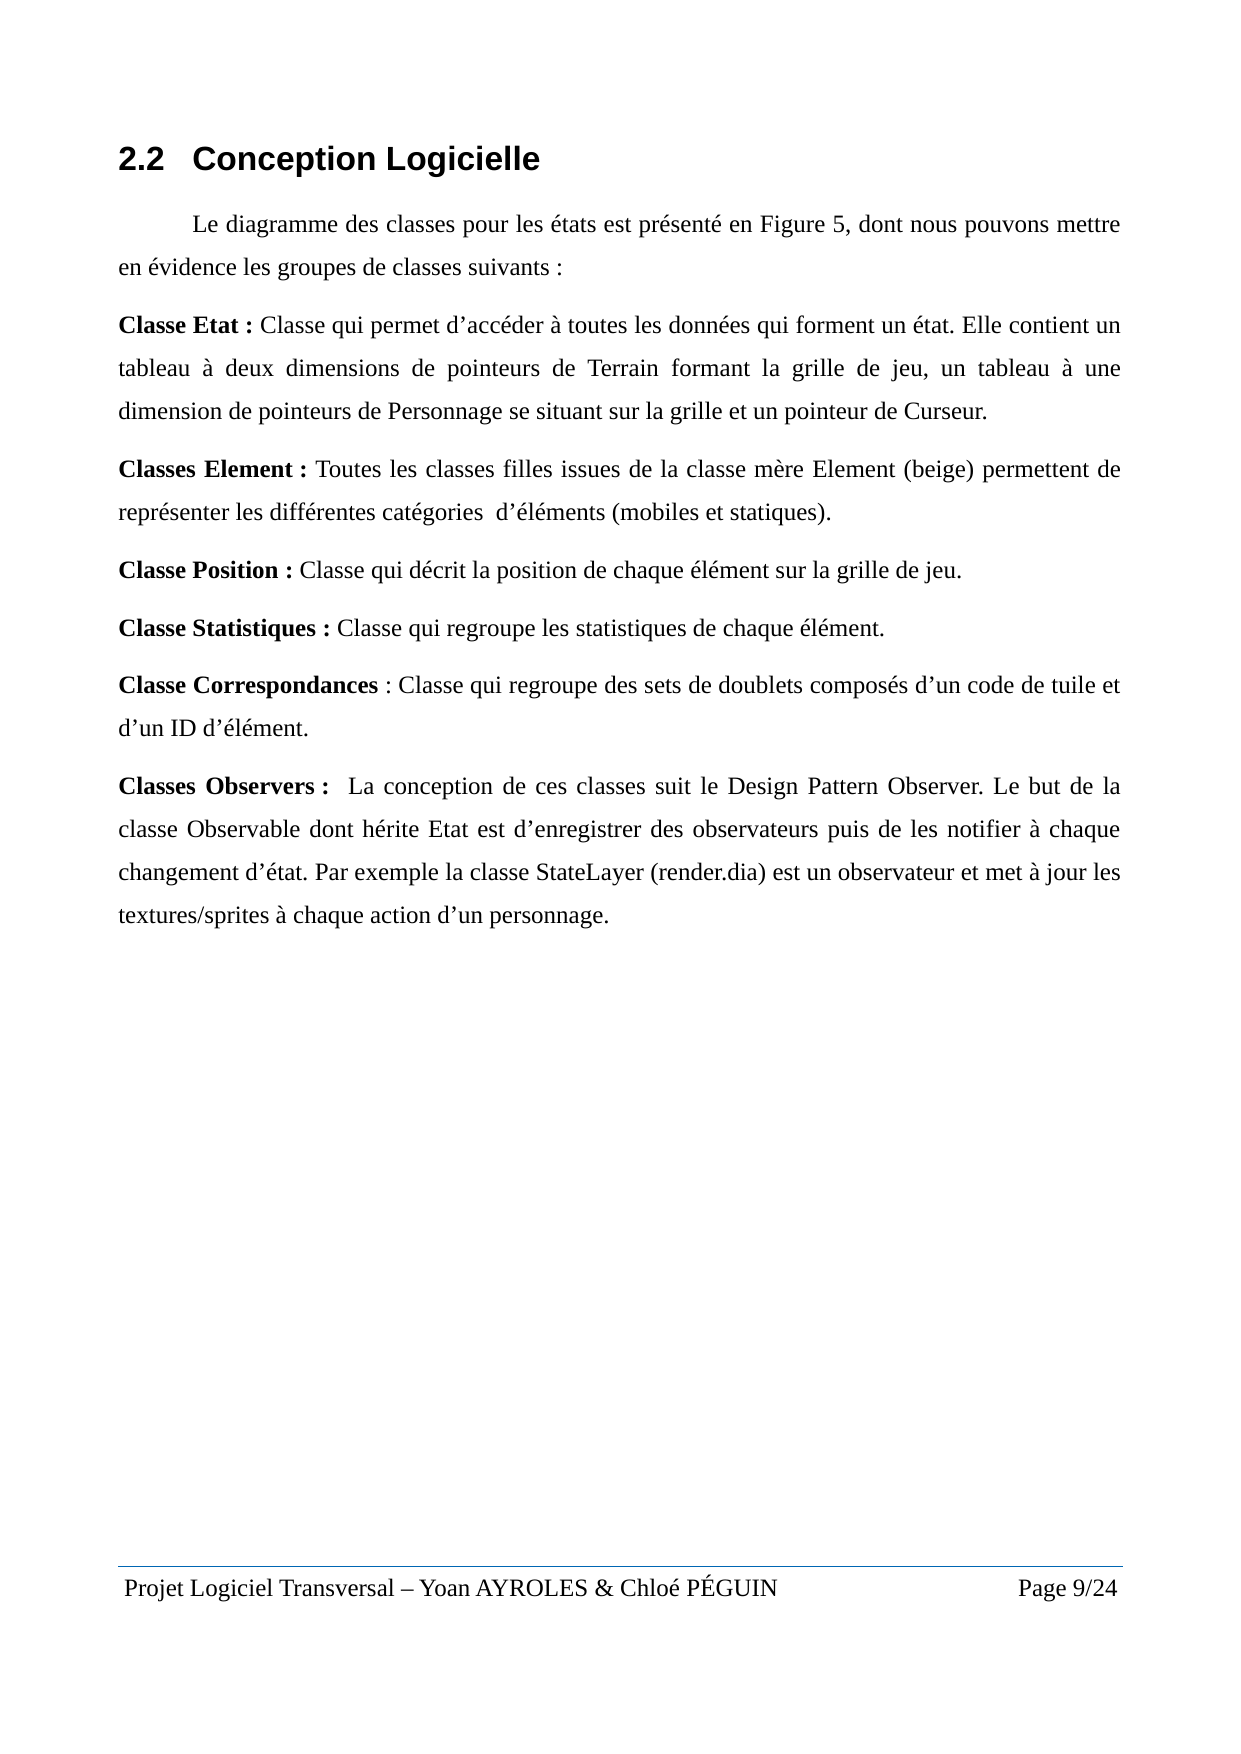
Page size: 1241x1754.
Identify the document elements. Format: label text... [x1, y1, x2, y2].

text Classes Element : Toutes les classes filles issues de la classe mère Element (beige) permettent de représenter les différentes catégories d’éléments (mobiles et statiques). [118, 454, 1122, 526]
text Le diagramme des classes pour les états est présenté en Figure 5, dont nous pouvons mettre en évidence les groupes de classes suivants : [118, 209, 1122, 281]
text Classe Position : Classe qui décrit la position de chaque élément sur la grille de jeu. [118, 555, 1122, 584]
text Classe Statistiques : Classe qui regroupe les statistiques de chaque élément. [118, 613, 1122, 641]
text Classe Correspondances : Classe qui regroupe des sets de doublets composés d’un code de tuile et d’un ID d’élément. [118, 670, 1122, 742]
text Classe Etat : Classe qui permet d’accéder à toutes les données qui forment un état. Elle contient un tableau à deux dimensions de pointeurs de Terrain formant la grille de jeu, un tableau à une dimension de pointeurs de Personnage se situant sur la grille et un pointeur de Curseur. [118, 310, 1122, 425]
subtitle Conception Logicielle [118, 139, 1122, 178]
text Classes Observers : La conception de ces classes suit le Design Pattern Observer. Le but de la classe Observable dont hérite Etat est d’enregistrer des observateurs puis de les notifier à chaque changement d’état. Par exemple la classe StateLayer (render.dia) est un observateur et met à jour les textures/sprites à chaque action d’un personnage. [118, 771, 1122, 929]
